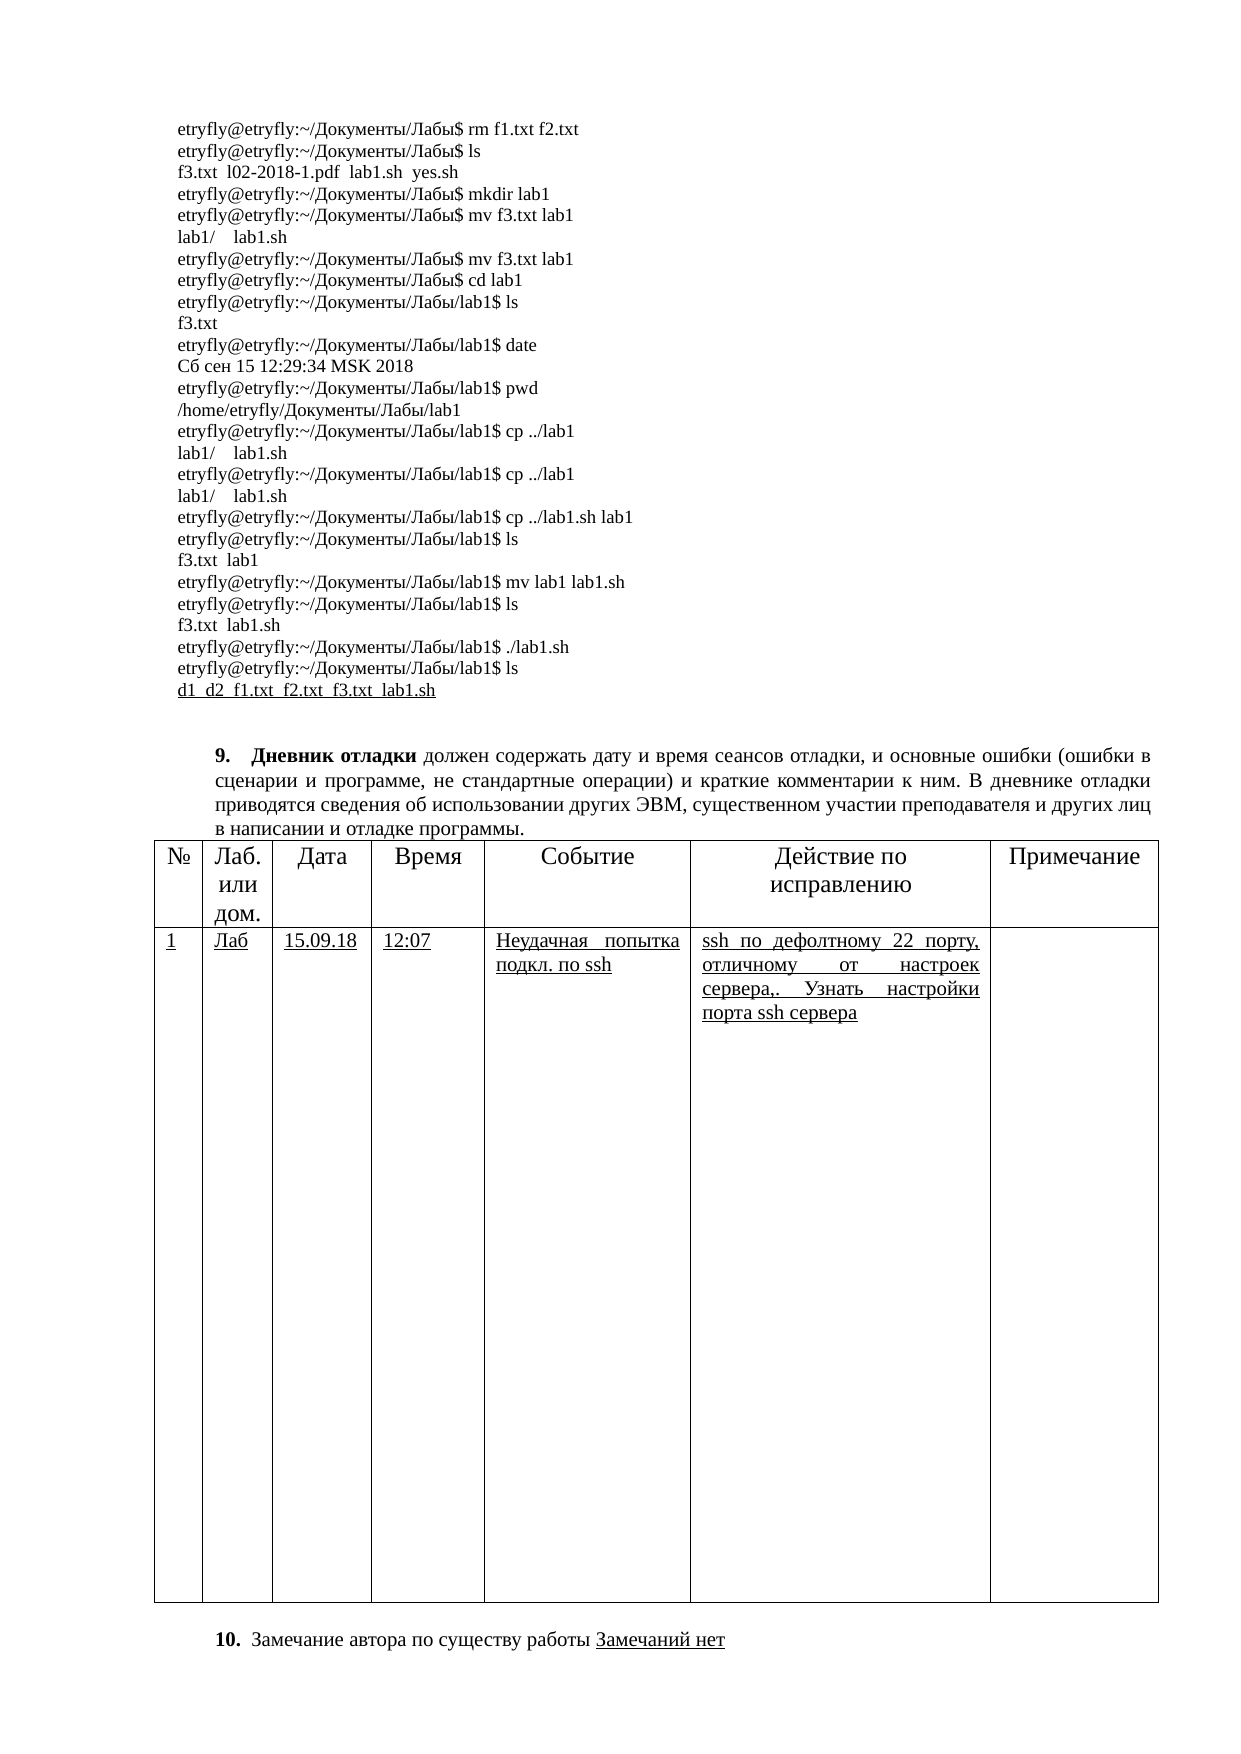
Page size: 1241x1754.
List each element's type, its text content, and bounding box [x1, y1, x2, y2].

text etryfly@etryfly:~/Документы/Лабы/lab1$ date [177, 334, 1152, 355]
table_cell Неудачная попытка подкл. по ssh [485, 928, 690, 1602]
text etryfly@etryfly:~/Документы/Лабы/lab1$ ls [177, 291, 1152, 312]
table_cell 12:07 [372, 928, 484, 1602]
table_header Время [372, 841, 484, 927]
text lab1/ lab1.sh [177, 442, 1152, 463]
text etryfly@etryfly:~/Документы/Лабы$ cd lab1 [177, 269, 1152, 291]
text etryfly@etryfly:~/Документы/Лабы/lab1$ pwd [177, 377, 1152, 398]
table_cell [991, 928, 1158, 1602]
table_header Лаб. или дом. [203, 841, 272, 927]
text f3.txt lab1 [177, 549, 1152, 571]
text etryfly@etryfly:~/Документы/Лабы$ rm f1.txt f2.txt [177, 118, 1152, 140]
text etryfly@etryfly:~/Документы/Лабы/lab1$ cp ../lab1 [177, 463, 1152, 485]
text etryfly@etryfly:~/Документы/Лабы$ mv f3.txt lab1 [177, 247, 1152, 269]
text etryfly@etryfly:~/Документы/Лабы/lab1$ cp ../lab1 [177, 420, 1152, 442]
text /home/etryfly/Документы/Лабы/lab1 [177, 398, 1152, 420]
text etryfly@etryfly:~/Документы/Лабы/lab1$ mv lab1 lab1.sh [177, 571, 1152, 592]
table_cell 15.09.18 [273, 928, 371, 1602]
text etryfly@etryfly:~/Документы/Лабы$ ls [177, 140, 1152, 161]
text etryfly@etryfly:~/Документы/Лабы/lab1$ ls [177, 528, 1152, 549]
text lab1/ lab1.sh [177, 485, 1152, 506]
text lab1/ lab1.sh [177, 226, 1152, 247]
text f3.txt lab1.sh [177, 614, 1152, 636]
table_cell ssh по дефолтному 22 порту, отличному от настроек сервера,. Узнать настройки порта ssh сервера [691, 928, 990, 1602]
text d1 d2 f1.txt f2.txt f3.txt lab1.sh [177, 679, 1152, 700]
list Замечание автора по существу работы Замечаний нет [215, 1627, 1152, 1651]
text etryfly@etryfly:~/Документы/Лабы/lab1$ ls [177, 657, 1152, 679]
text etryfly@etryfly:~/Документы/Лабы/lab1$ cp ../lab1.sh lab1 [177, 506, 1152, 528]
text etryfly@etryfly:~/Документы/Лабы/lab1$ ls [177, 592, 1152, 614]
text f3.txt l02-2018-1.pdf lab1.sh yes.sh [177, 161, 1152, 183]
table_header № [155, 841, 202, 927]
table_header Примечание [991, 841, 1158, 927]
table_header Дата [273, 841, 371, 927]
text f3.txt [177, 312, 1152, 334]
text etryfly@etryfly:~/Документы/Лабы$ mkdir lab1 [177, 183, 1152, 204]
table_header Действие по исправлению [691, 841, 990, 927]
text etryfly@etryfly:~/Документы/Лабы/lab1$ ./lab1.sh [177, 636, 1152, 657]
table_cell Лаб [203, 928, 272, 1602]
table_header Событие [485, 841, 690, 927]
text Сб сен 15 12:29:34 MSK 2018 [177, 355, 1152, 377]
list Дневник отладки должен содержать дату и время сеансов отладки, и основные ошибки (ошибки в сценарии и программе, не стандартные операции) и краткие комментарии к ним. В дневнике отладки приводятся сведения об использовании других ЭВМ, существенном участии преподавателя и других лиц в написании и отладке программы. [215, 743, 1152, 840]
table_cell 1 [155, 928, 202, 1602]
text etryfly@etryfly:~/Документы/Лабы$ mv f3.txt lab1 [177, 204, 1152, 226]
